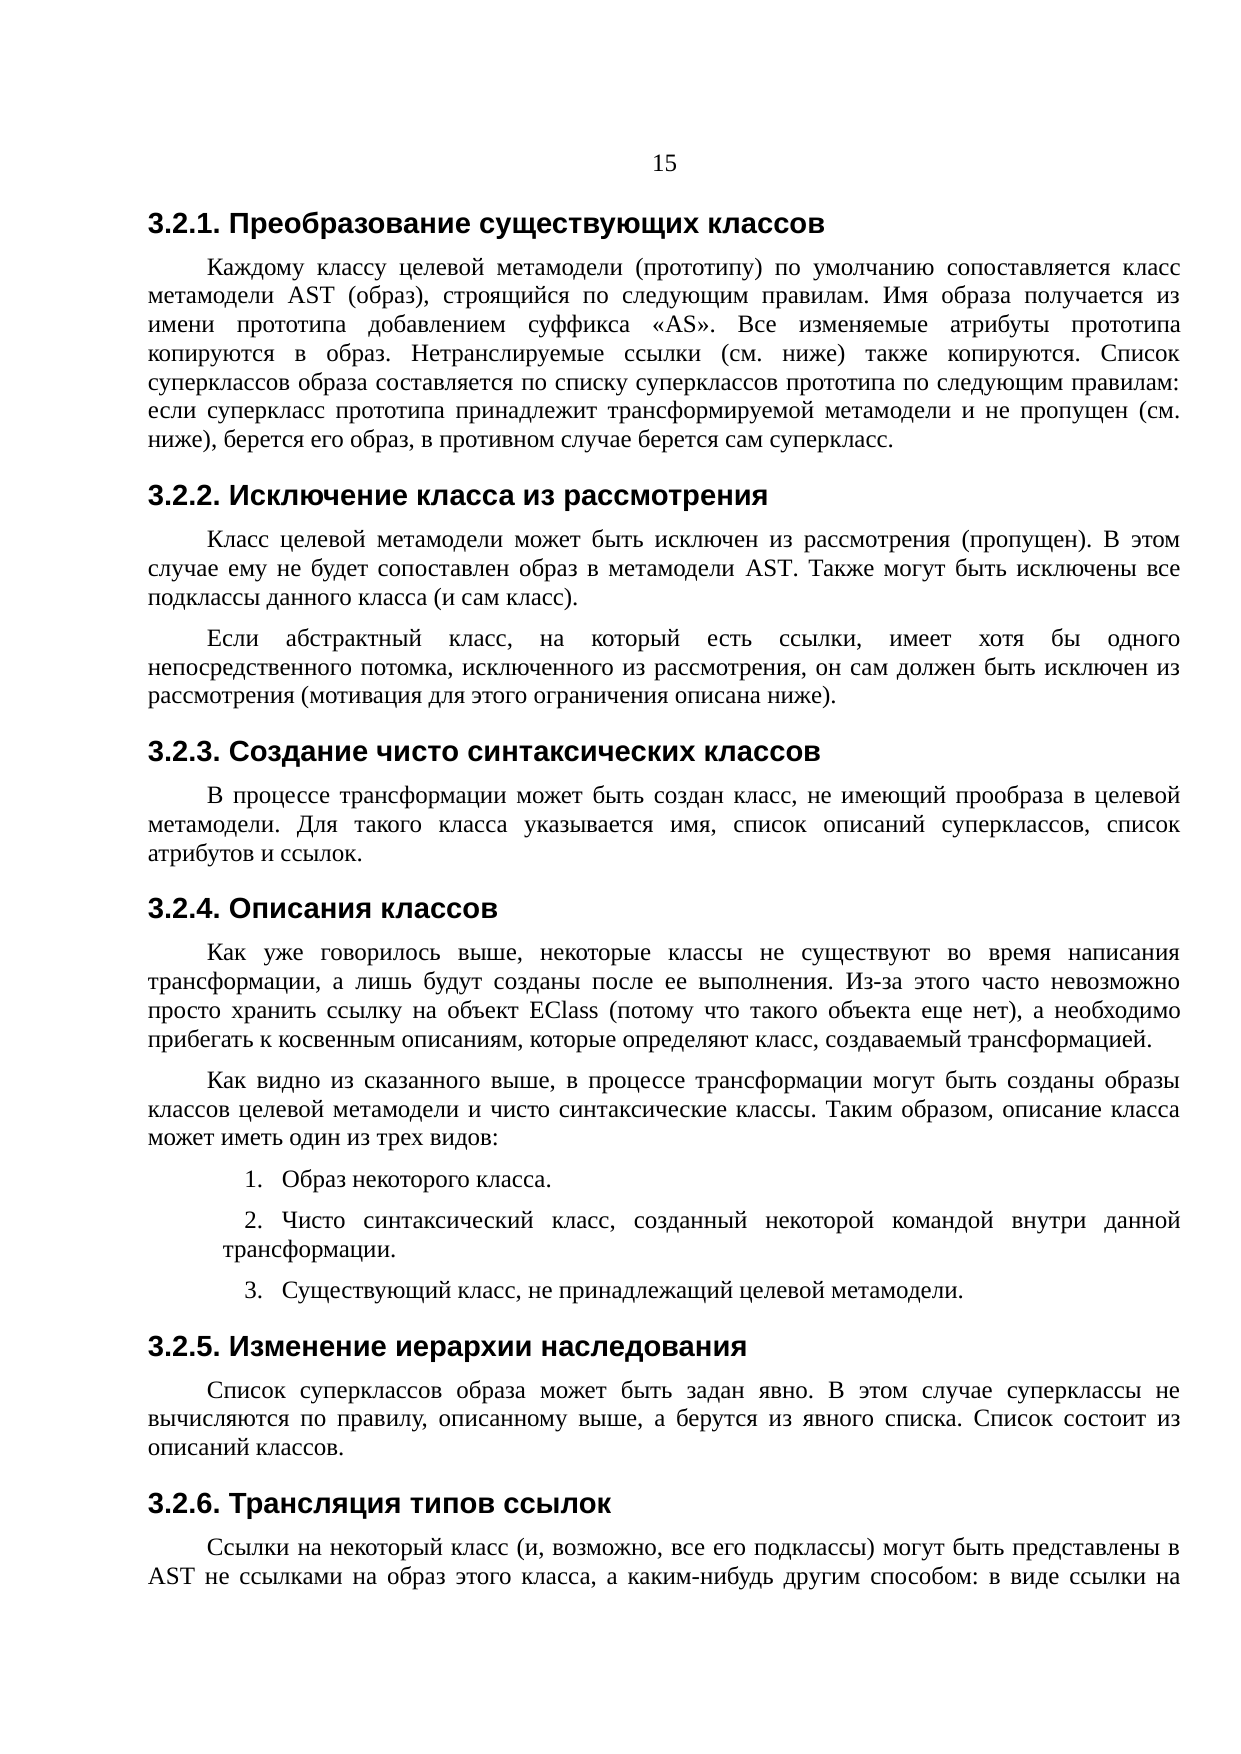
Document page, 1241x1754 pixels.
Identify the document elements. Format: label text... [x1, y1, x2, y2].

list Образ некоторого класса. [185, 1164, 1181, 1192]
text В процессе трансформации может быть создан класс, не имеющий прообраза в целевой метамодели. Для такого класса указывается имя, список описаний суперклассов, список атрибутов и ссылок. [148, 780, 1181, 866]
text Каждому классу целевой метамодели (прототипу) по умолчанию сопоставляется класс метамодели AST (образ), строящийся по следующим правилам. Имя образа получается из имени прототипа добавлением суффикса «AS». Все изменяемые атрибуты прототипа копируются в образ. Нетранслируемые ссылки (см. ниже) также копируются. Список суперклассов образа составляется по списку суперклассов прототипа по следующим правилам: если суперкласс прототипа принадлежит трансформируемой метамодели и не пропущен (см. ниже), берется его образ, в противном случае берется сам суперкласс. [148, 252, 1181, 453]
subtitle Описания классов [148, 891, 1181, 925]
text Класс целевой метамодели может быть исключен из рассмотрения (пропущен). В этом случае ему не будет сопоставлен образ в метамодели AST. Также могут быть исключены все подклассы данного класса (и сам класс). [148, 524, 1181, 610]
text Список суперклассов образа может быть задан явно. В этом случае суперклассы не вычисляются по правилу, описанному выше, а берутся из явного списка. Список состоит из описаний классов. [148, 1375, 1181, 1461]
text Ссылки на некоторый класс (и, возможно, все его подклассы) могут быть представлены в AST не ссылками на образ этого класса, а каким-нибудь другим способом: в виде ссылки на [148, 1532, 1181, 1589]
list Чисто синтаксический класс, созданный некоторой командой внутри данной трансформации. [185, 1205, 1181, 1262]
text Если абстрактный класс, на который есть ссылки, имеет хотя бы одного непосредственного потомка, исключенного из рассмотрения, он сам должен быть исключен из рассмотрения (мотивация для этого ограничения описана ниже). [148, 623, 1181, 709]
subtitle Исключение класса из рассмотрения [148, 478, 1181, 512]
text Как видно из сказанного выше, в процессе трансформации могут быть созданы образы классов целевой метамодели и чисто синтаксические классы. Таким образом, описание класса может иметь один из трех видов: [148, 1065, 1181, 1151]
subtitle Преобразование существующих классов [148, 206, 1181, 239]
subtitle Изменение иерархии наследования [148, 1329, 1181, 1362]
subtitle Создание чисто синтаксических классов [148, 734, 1181, 768]
text Как уже говорилось выше, некоторые классы не существуют во время написания трансформации, а лишь будут созданы после ее выполнения. Из-за этого часто невозможно просто хранить ссылку на объект EClass (потому что такого объекта еще нет), а необходимо прибегать к косвенным описаниям, которые определяют класс, создаваемый трансформацией. [148, 937, 1181, 1052]
subtitle Трансляция типов ссылок [148, 1486, 1181, 1519]
list Существующий класс, не принадлежащий целевой метамодели. [185, 1275, 1181, 1304]
